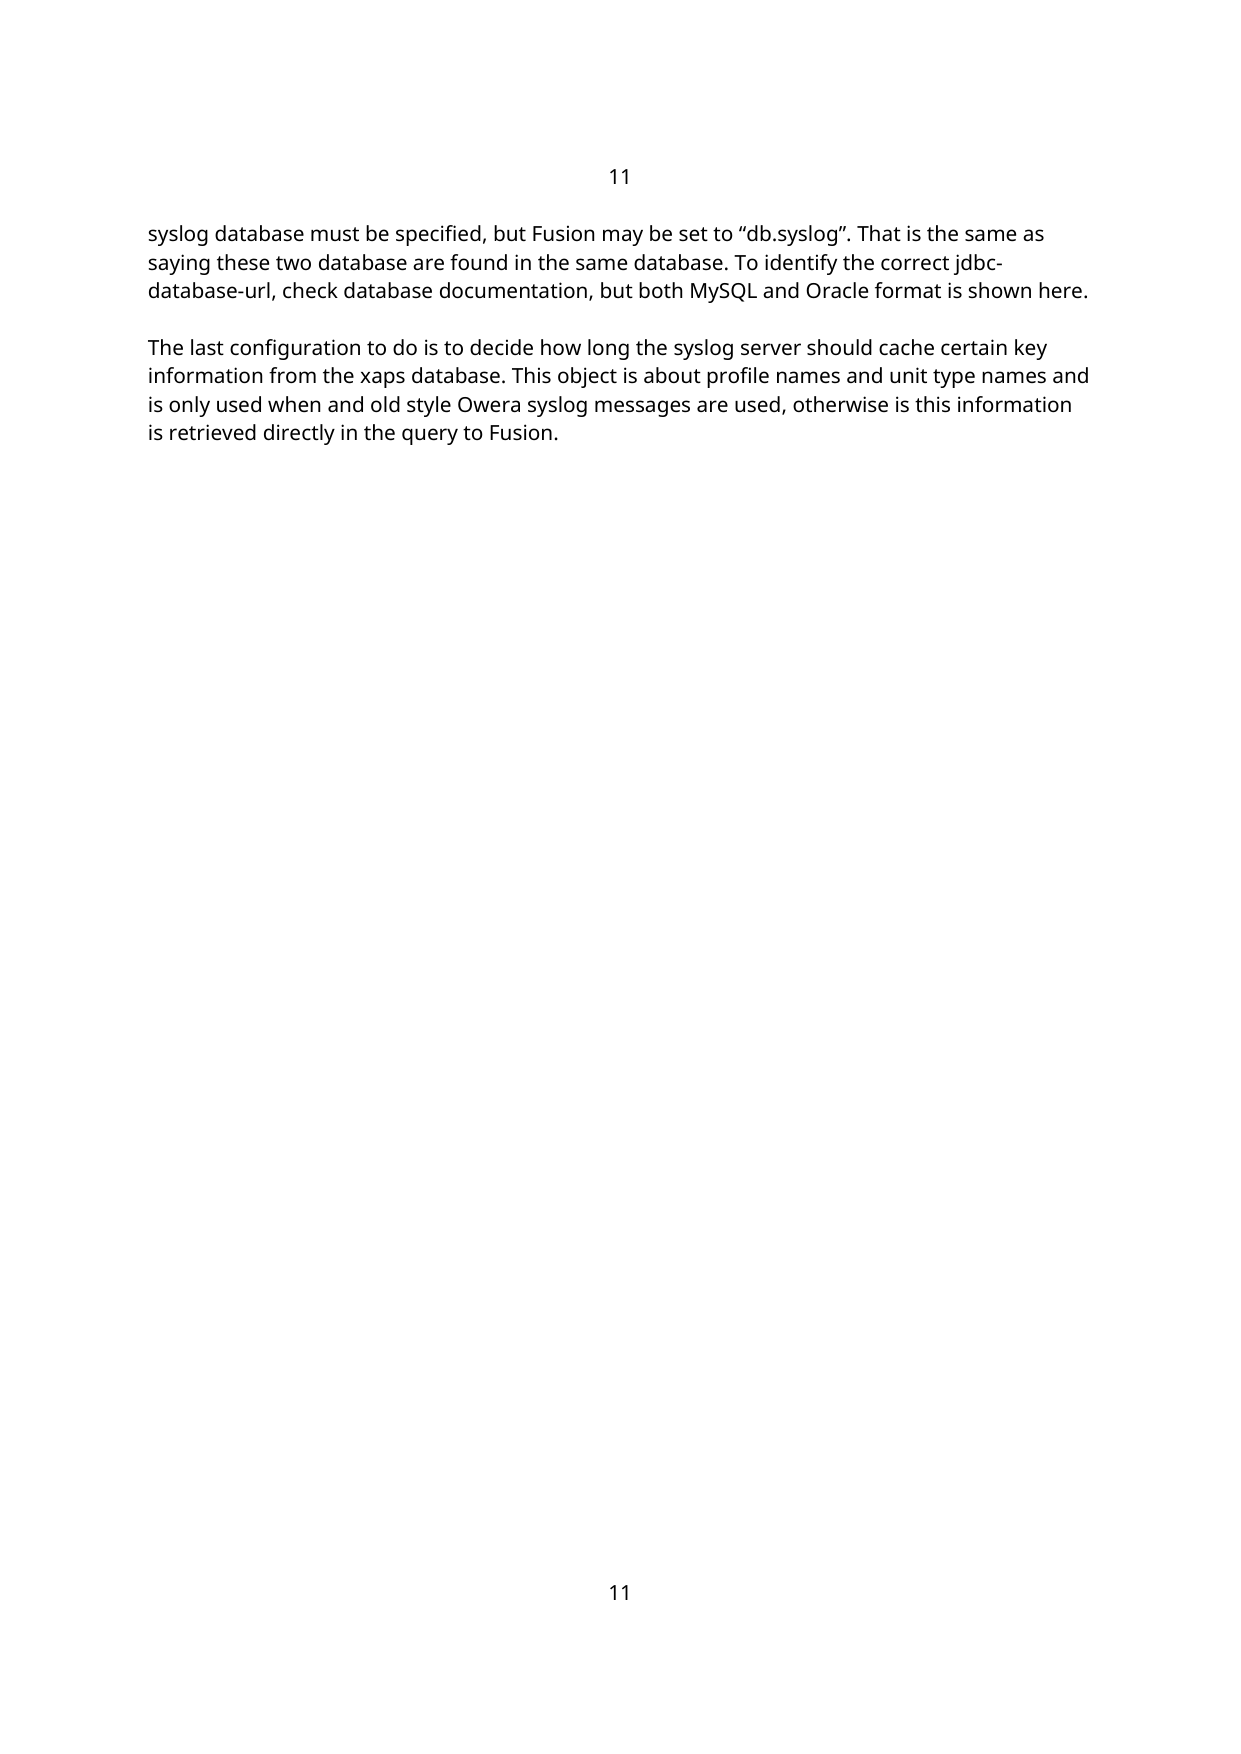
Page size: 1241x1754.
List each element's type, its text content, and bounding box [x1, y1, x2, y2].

text syslog database must be specified, but Fusion may be set to “db.syslog”. That is the same as saying these two database are found in the same database. To identify the correct jdbc-database-url, check database documentation, but both MySQL and Oracle format is shown here. [148, 219, 1092, 304]
text The last configuration to do is to decide how long the syslog server should cache certain key information from the xaps database. This object is about profile names and unit type names and is only used when and old style Owera syslog messages are used, otherwise is this information is retrieved directly in the query to Fusion. [148, 333, 1092, 447]
